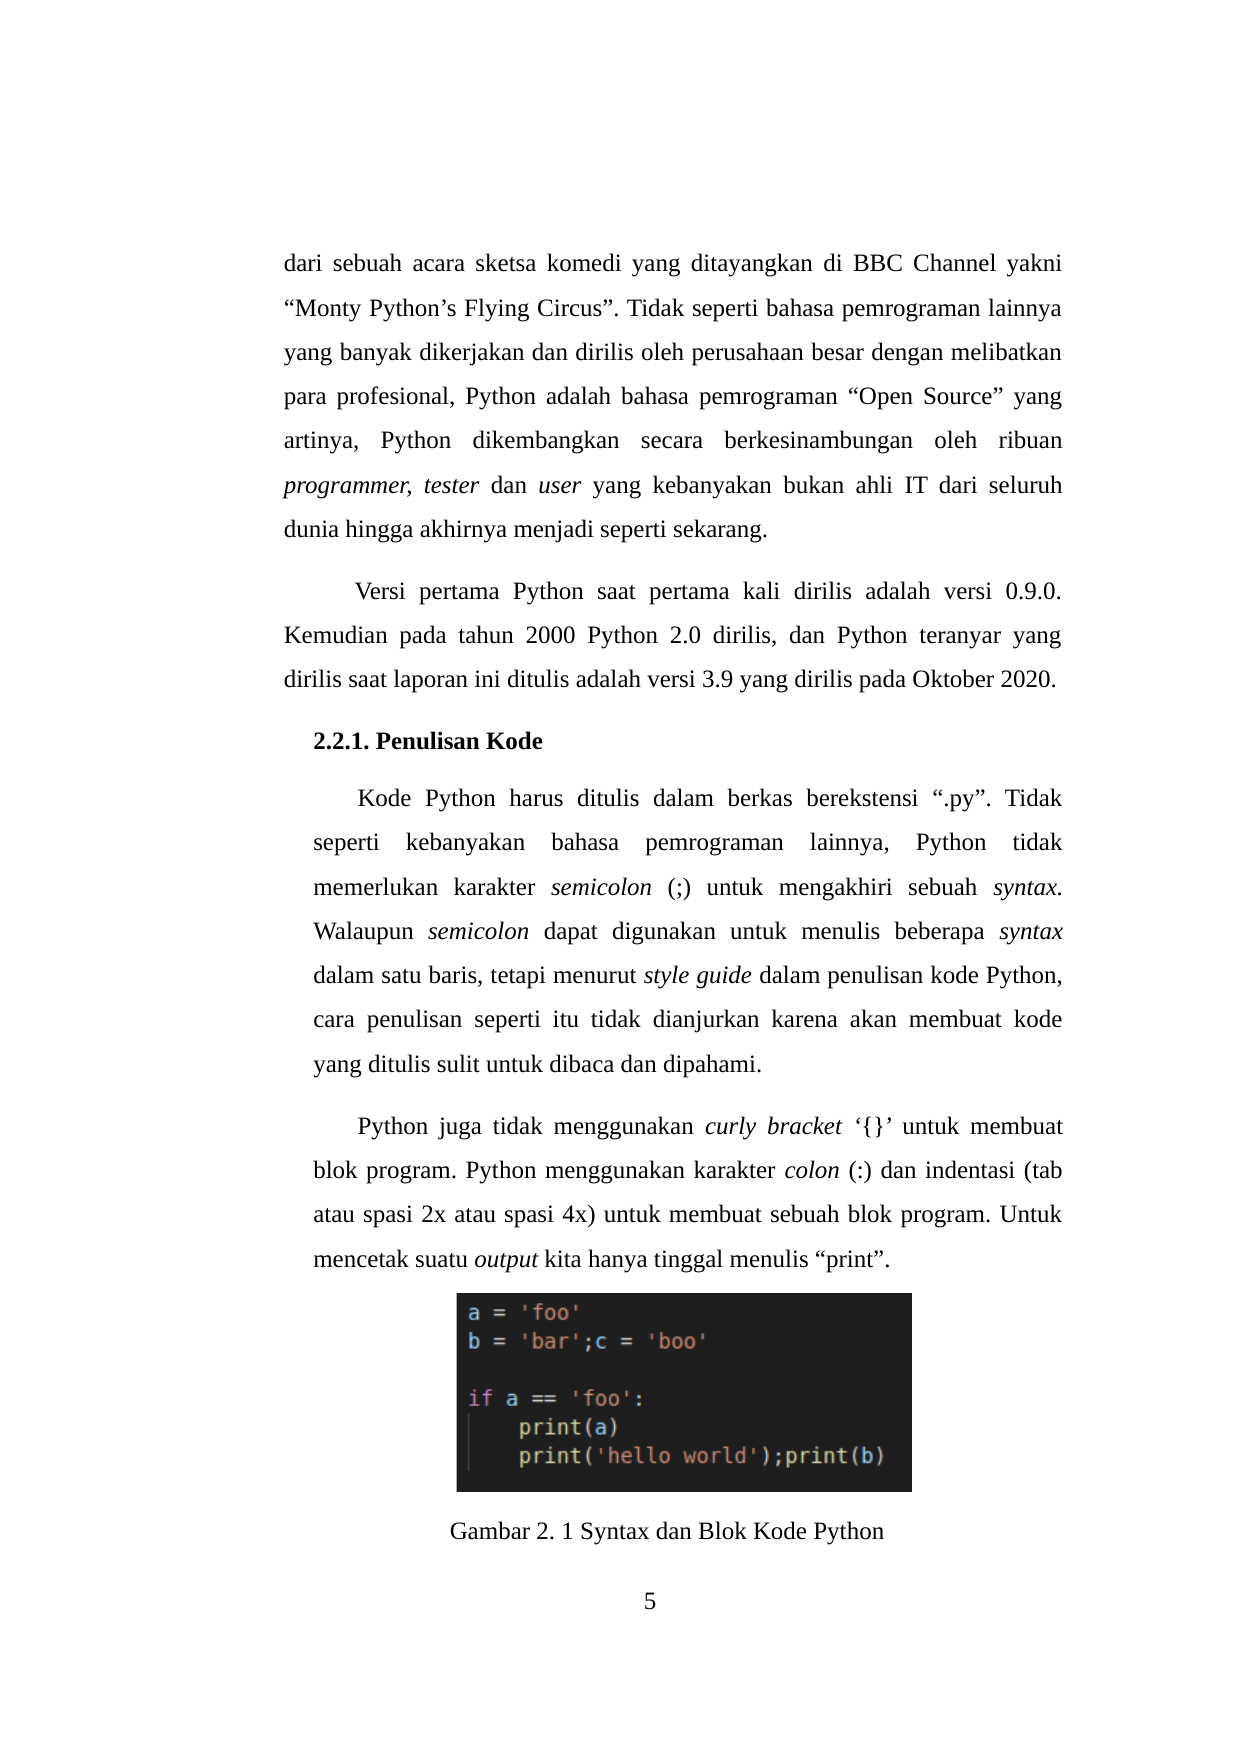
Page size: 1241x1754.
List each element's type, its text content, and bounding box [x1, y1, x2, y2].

subtitle 1 Syntax dan Blok Kode Python [446, 1293, 901, 1548]
picture [456, 1293, 912, 1492]
text Kode Python harus ditulis dalam berkas berekstensi “.py”. Tidak seperti kebanyakan bahasa pemrograman lainnya, Python tidak memerlukan karakter semicolon (;) untuk mengakhiri sebuah syntax. Walaupun semicolon dapat digunakan untuk menulis beberapa syntax dalam satu baris, tetapi menurut style guide dalam penulisan kode Python, cara penulisan seperti itu tidak dianjurkan karena akan membuat kode yang ditulis sulit untuk dibaca dan dipahami. [313, 771, 1063, 1081]
text dari sebuah acara sketsa komedi yang ditayangkan di BBC Channel yakni “Monty Python’s Flying Circus”. Tidak seperti bahasa pemrograman lainnya yang banyak dikerjakan dan dirilis oleh perusahaan besar dengan melibatkan para profesional, Python adalah bahasa pemrograman “Open Source” yang artinya, Python dikembangkan secara berkesinambungan oleh ribuan programmer, tester dan user yang kebanyakan bukan ahli IT dari seluruh dunia hingga akhirnya menjadi seperti sekarang. [283, 236, 1063, 546]
subtitle Penulisan Kode [313, 714, 1063, 759]
text Python juga tidak menggunakan curly bracket ‘{}’ untuk membuat blok program. Python menggunakan karakter colon (:) dan indentasi (tab atau spasi 2x atau spasi 4x) untuk membuat sebuah blok program. Untuk mencetak suatu output kita hanya tinggal menulis “print”. [313, 1099, 1063, 1276]
text Versi pertama Python saat pertama kali dirilis adalah versi 0.9.0. Kemudian pada tahun 2000 Python 2.0 dirilis, dan Python teranyar yang dirilis saat laporan ini ditulis adalah versi 3.9 yang dirilis pada Oktober 2020. [283, 564, 1063, 697]
